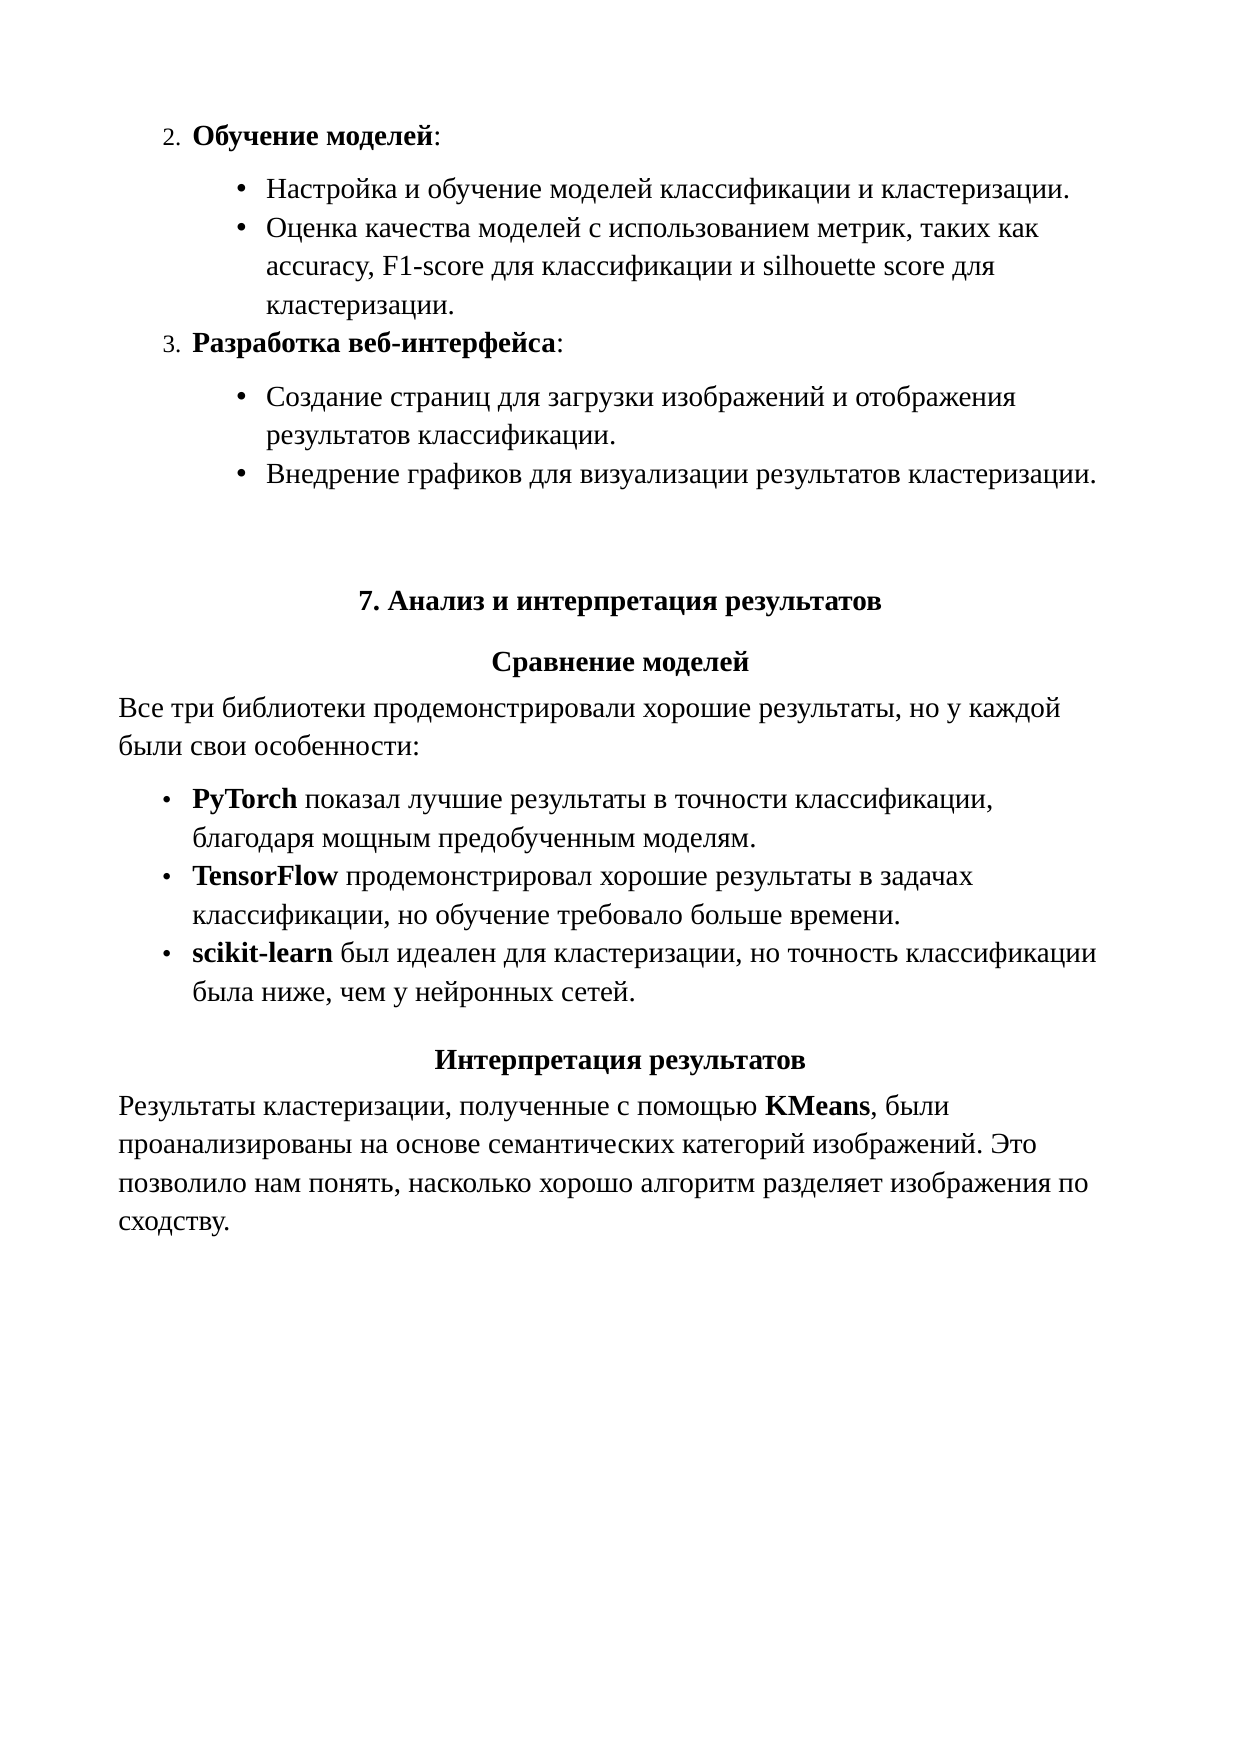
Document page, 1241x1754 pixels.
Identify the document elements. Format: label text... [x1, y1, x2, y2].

list Внедрение графиков для визуализации результатов кластеризации. [236, 456, 1122, 489]
text Все три библиотеки продемонстрировали хорошие результаты, но у каждой были свои особенности: [118, 690, 1122, 762]
subtitle 7. Анализ и интерпретация результатов [118, 583, 1122, 617]
list Оценка качества моделей с использованием метрик, таких как accuracy, F1-score для классификации и silhouette score для кластеризации. [236, 210, 1122, 321]
list Обучение моделей: [162, 118, 1122, 152]
subtitle Интерпретация результатов [118, 1042, 1122, 1075]
list scikit-learn был идеален для кластеризации, но точность классификации была ниже, чем у нейронных сетей. [162, 936, 1122, 1008]
list Настройка и обучение моделей классификации и кластеризации. [236, 171, 1122, 205]
subtitle Сравнение моделей [118, 644, 1122, 677]
list Разработка веб-интерфейса: [162, 326, 1122, 359]
text Результаты кластеризации, полученные с помощью KMeans, были проанализированы на основе семантических категорий изображений. Это позволило нам понять, насколько хорошо алгоритм разделяет изображения по сходству. [118, 1088, 1122, 1237]
list TensorFlow продемонстрировал хорошие результаты в задачах классификации, но обучение требовало больше времени. [162, 858, 1122, 931]
list Создание страниц для загрузки изображений и отображения результатов классификации. [236, 379, 1122, 451]
list PyTorch показал лучшие результаты в точности классификации, благодаря мощным предобученным моделям. [162, 781, 1122, 853]
